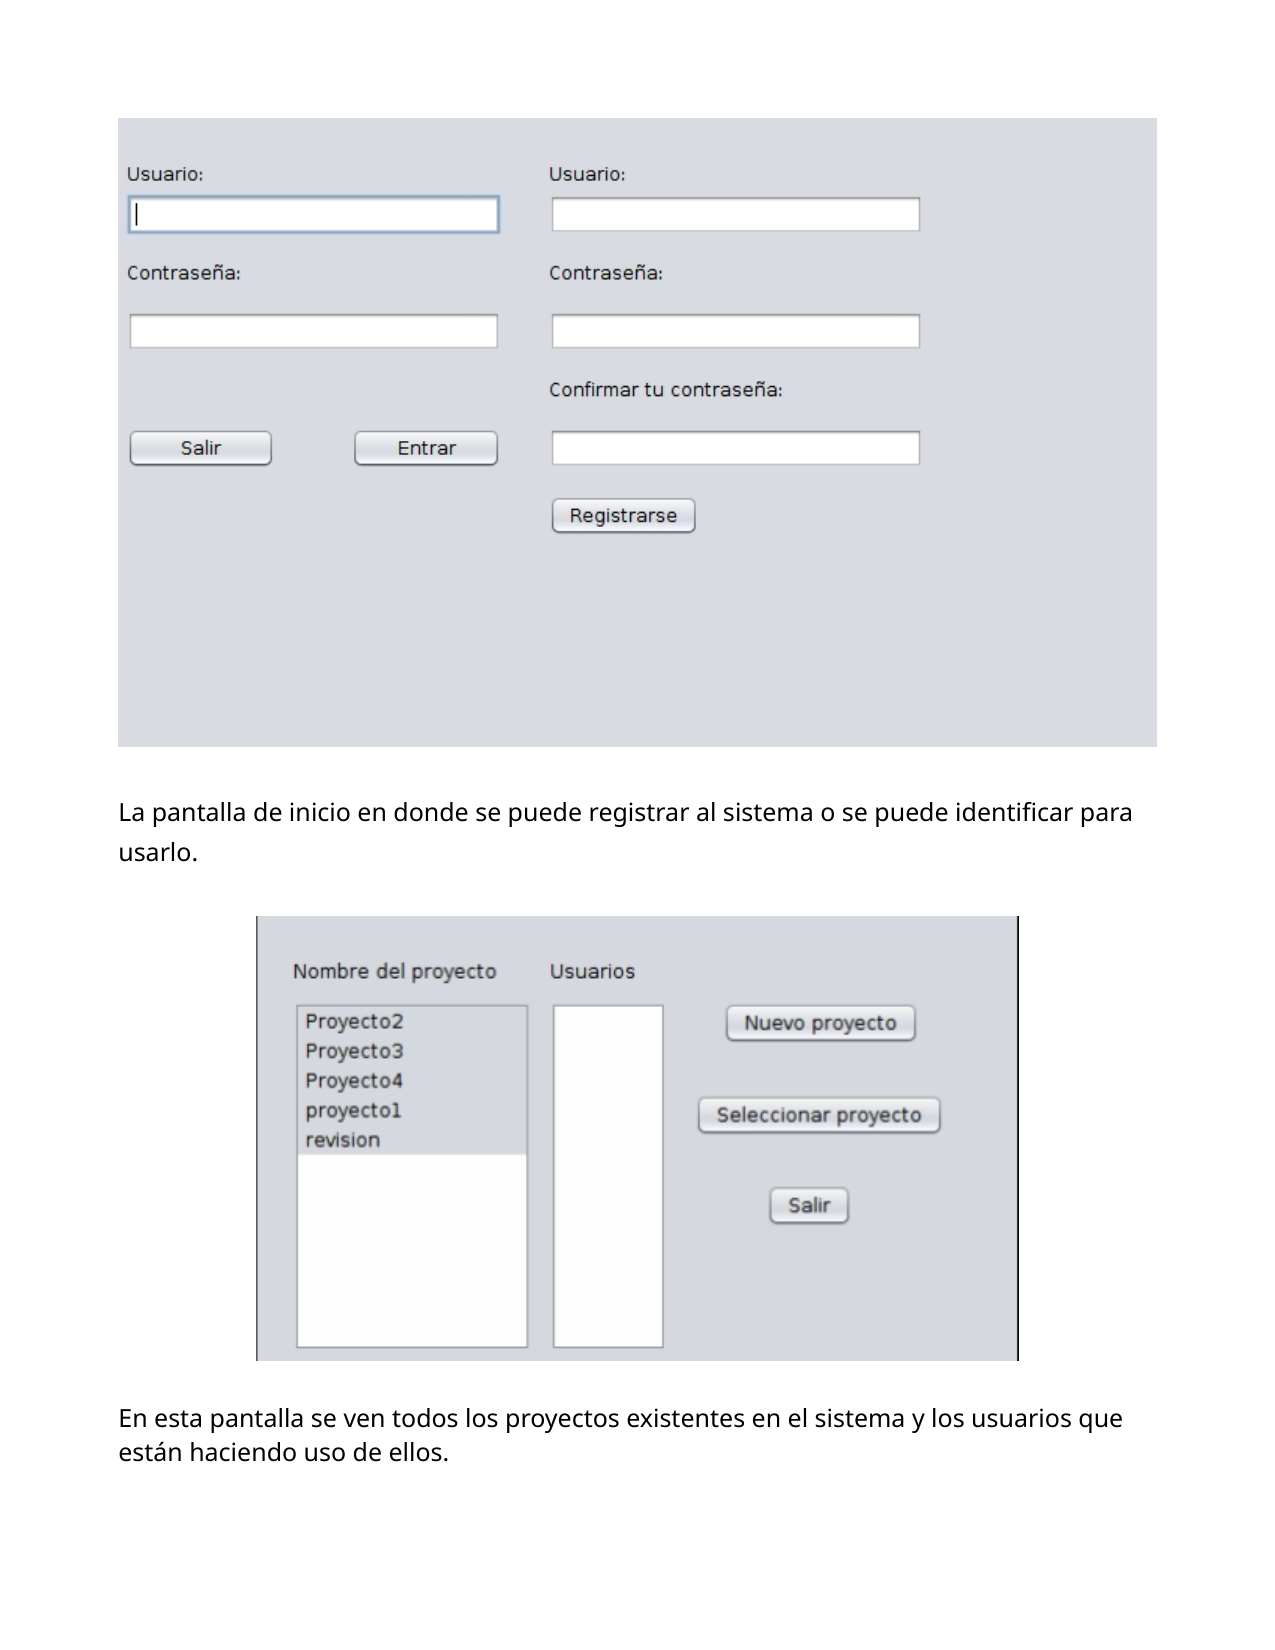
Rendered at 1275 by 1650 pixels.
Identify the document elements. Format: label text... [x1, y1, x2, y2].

text La pantalla de inicio en donde se puede registrar al sistema o se puede identificar para usarlo. [118, 794, 1157, 869]
picture [256, 916, 1019, 1361]
text En esta pantalla se ven todos los proyectos existentes en el sistema y los usuarios que están haciendo uso de ellos. [118, 1400, 1157, 1468]
picture [118, 118, 1157, 747]
